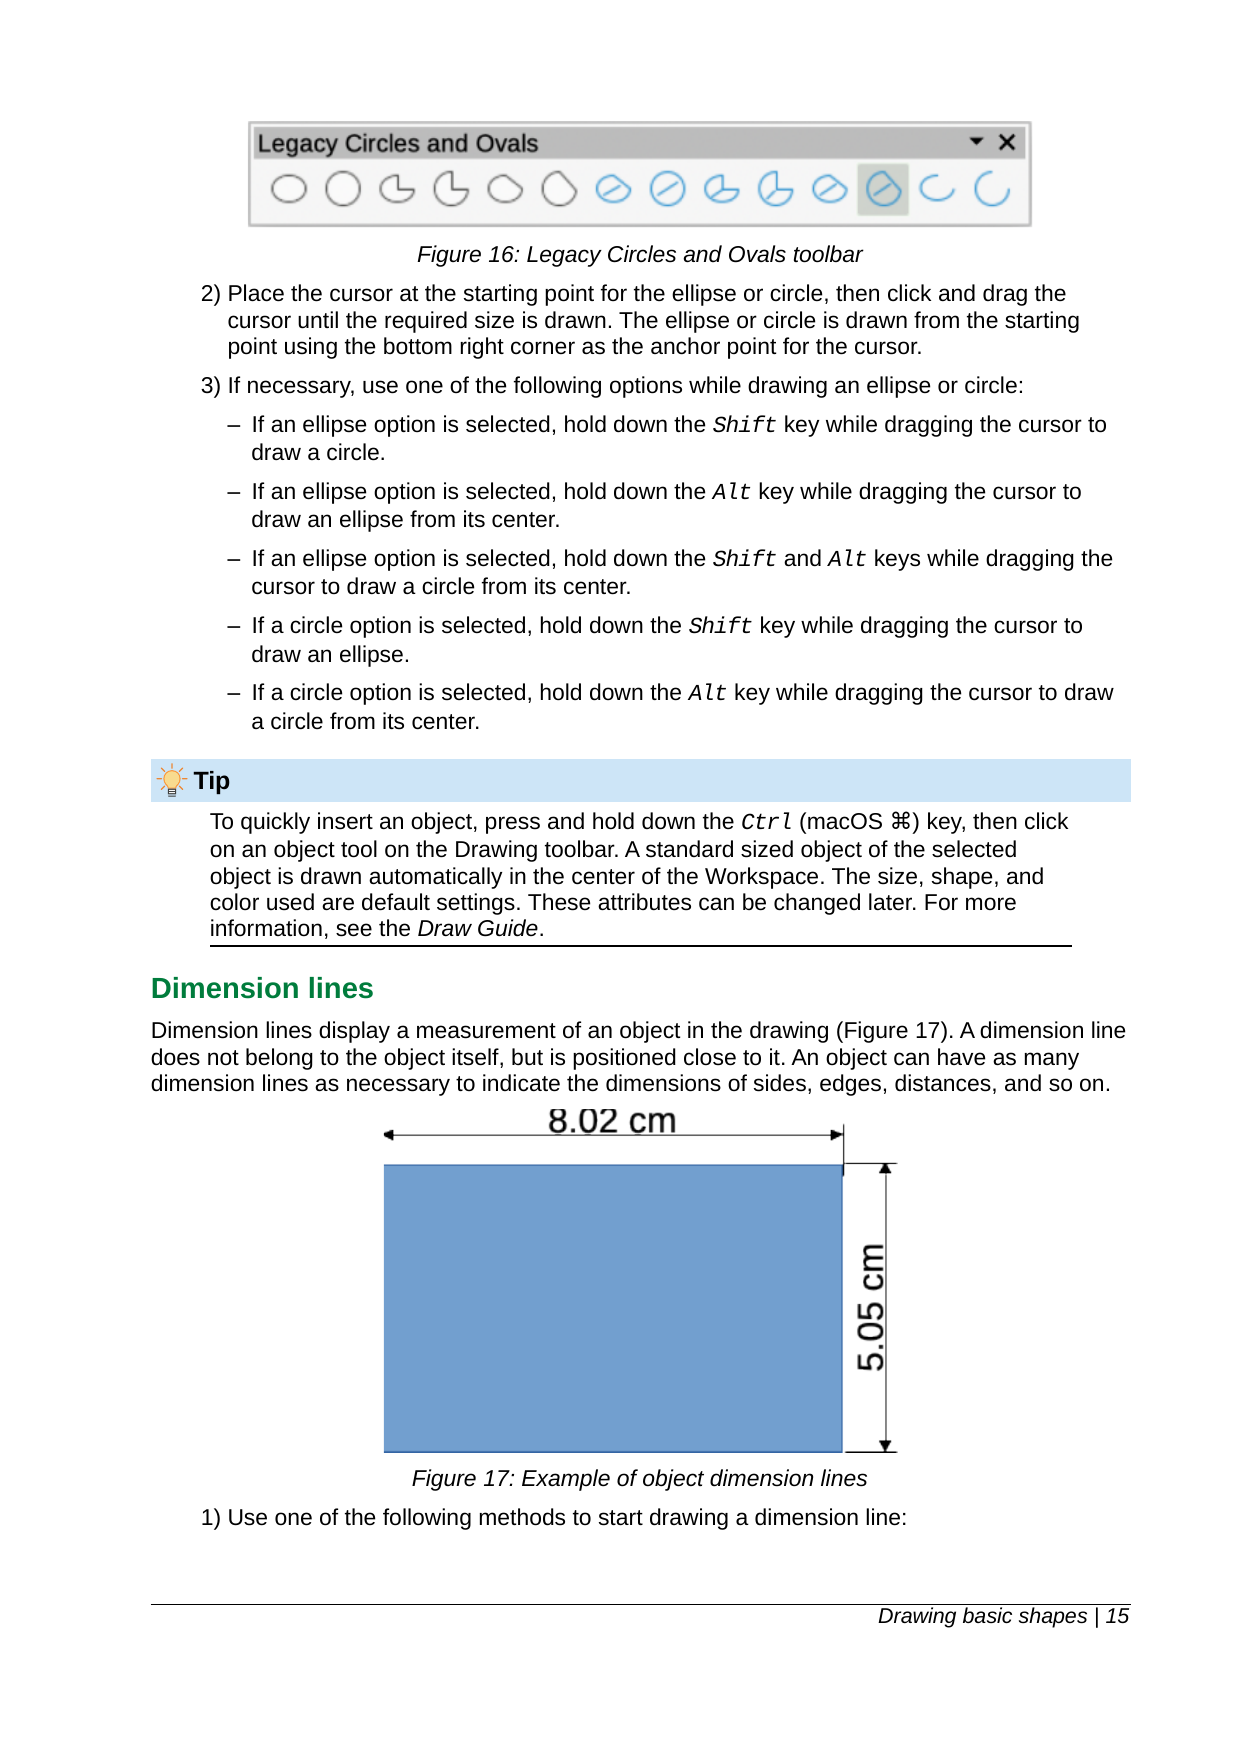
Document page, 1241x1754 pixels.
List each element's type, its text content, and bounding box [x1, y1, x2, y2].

list Use one of the following methods to start drawing a dimension line: [227, 1504, 1131, 1530]
list Place the cursor at the starting point for the ellipse or circle, then click and drag the cursor until the required size is drawn. The ellipse or circle is drawn from the starting point using the bottom right corner as the anchor point for the cursor. [227, 280, 1131, 359]
list If a circle option is selected, hold down the Shift key while dragging the cursor to draw an ellipse. [227, 612, 1131, 667]
subtitle Dimension lines [151, 972, 1131, 1005]
picture [247, 121, 1034, 229]
list If an ellipse option is selected, hold down the Shift and Alt keys while dragging the cursor to draw a circle from its center. [227, 545, 1131, 600]
text Figure 16: Legacy Circles and Ovals toolbar [248, 241, 1034, 268]
text Dimension lines display a measurement of an object in the drawing (Figure 17). A dimension line does not belong to the object itself, but is positioned close to it. An object can have as many dimension lines as necessary to indicate the dimensions of sides, edges, distances, and so on. [151, 1017, 1131, 1097]
picture [383, 1109, 898, 1453]
list If an ellipse option is selected, hold down the Shift key while dragging the cursor to draw a circle. [227, 411, 1131, 465]
subtitle Tip [151, 759, 1131, 802]
list If necessary, use one of the following options while drawing an ellipse or circle: [227, 372, 1131, 398]
text Figure 17: Example of object dimension lines [384, 1465, 898, 1492]
list If a circle option is selected, hold down the Alt key while dragging the cursor to draw a circle from its center. [227, 679, 1131, 734]
text To quickly insert an object, press and hold down the Ctrl (macOS ⌘) key, then click on an object tool on the Drawing toolbar. A standard sized object of the selected object is drawn automatically in the center of the Workspace. The size, shape, and color used are default settings. These attributes can be changed later. For more information, see the Draw Guide. [209, 808, 1072, 947]
list If an ellipse option is selected, hold down the Alt key while dragging the cursor to draw an ellipse from its center. [227, 478, 1131, 532]
